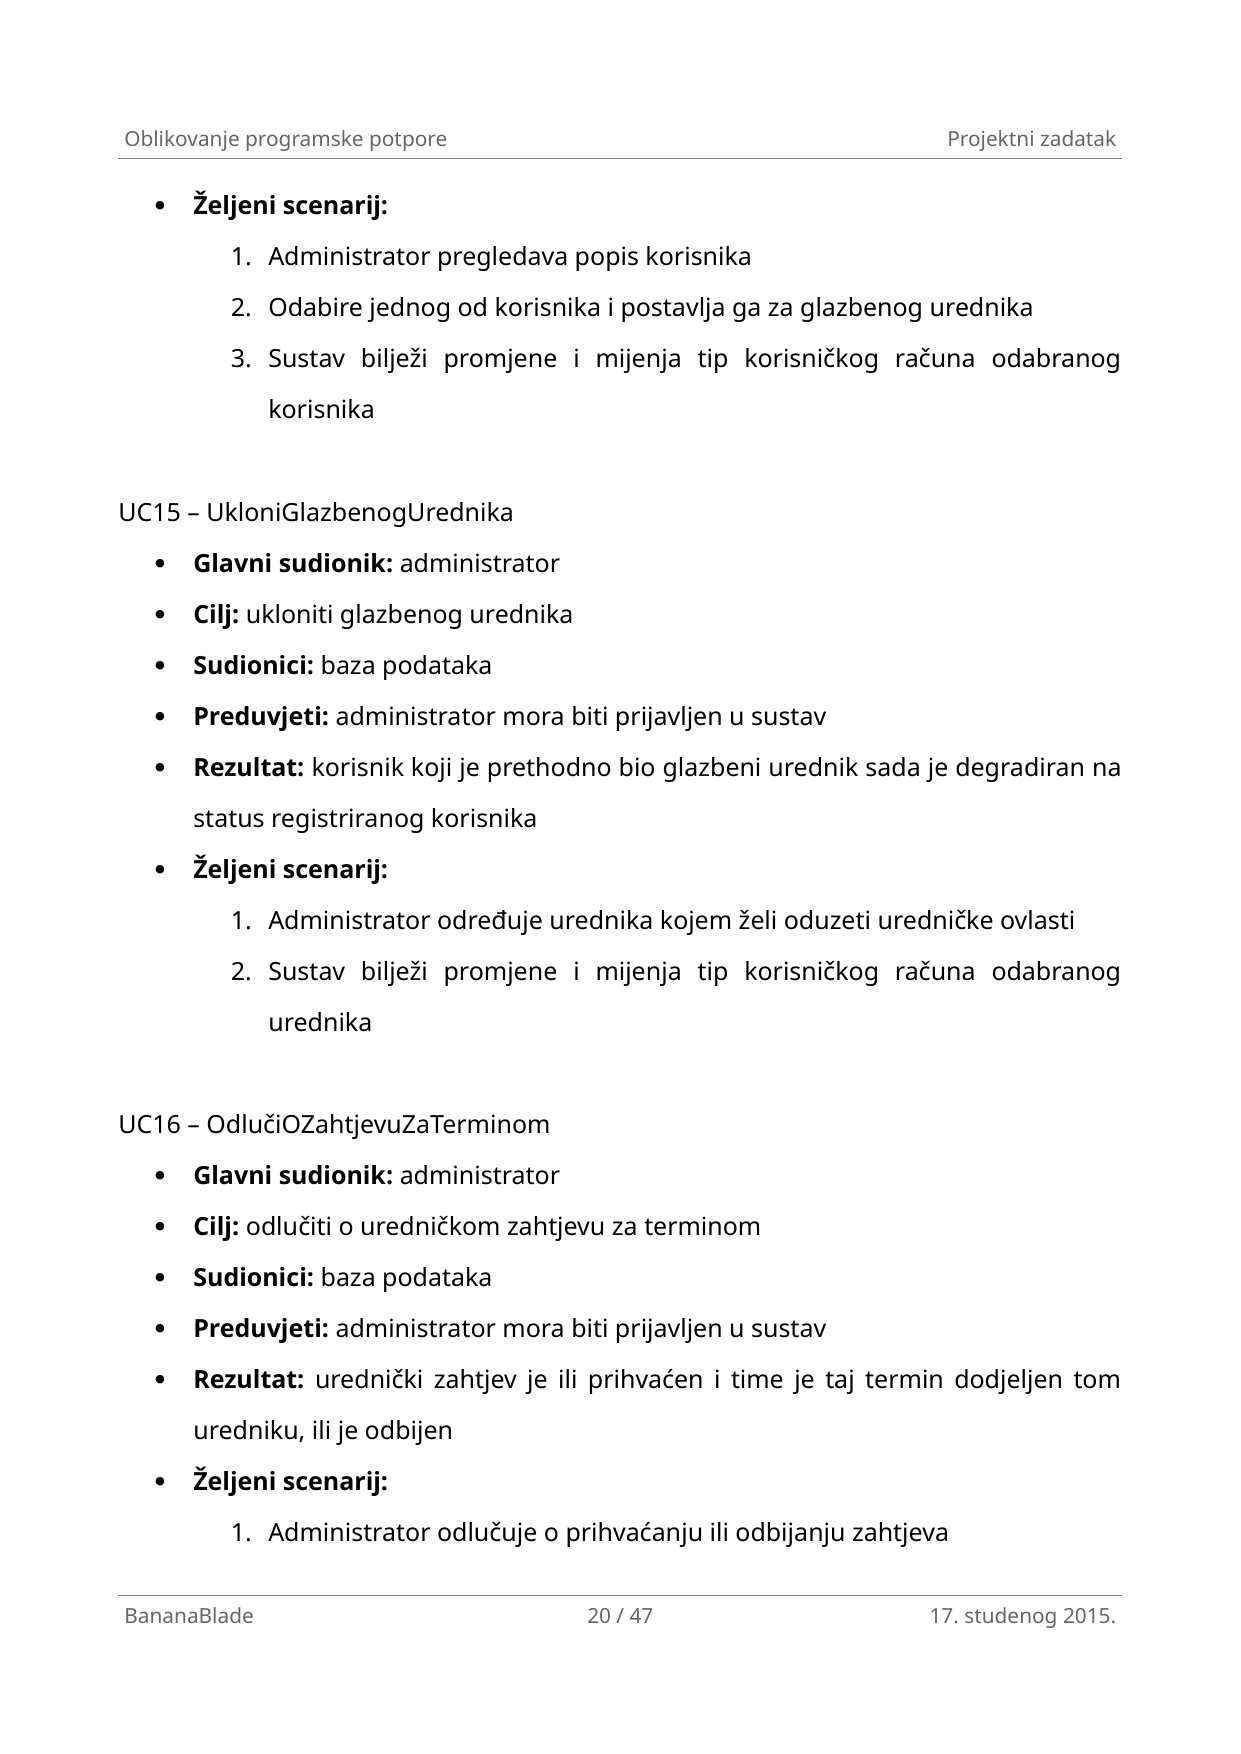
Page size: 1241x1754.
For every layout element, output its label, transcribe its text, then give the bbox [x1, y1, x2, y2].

list Administrator određuje urednika kojem želi oduzeti uredničke ovlasti [231, 903, 1122, 937]
list Rezultat: korisnik koji je prethodno bio glazbeni urednik sada je degradiran na status registriranog korisnika [156, 749, 1122, 834]
list Željeni scenarij: [156, 852, 1122, 886]
list Željeni scenarij: [156, 1464, 1122, 1498]
list Glavni sudionik: administrator [156, 1158, 1122, 1192]
list Cilj: odlučiti o uredničkom zahtjevu za terminom [156, 1209, 1122, 1243]
list Administrator pregledava popis korisnika [231, 239, 1122, 273]
list Odabire jednog od korisnika i postavlja ga za glazbenog urednika [231, 290, 1122, 324]
list Preduvjeti: administrator mora biti prijavljen u sustav [156, 1311, 1122, 1345]
text UC16 – OdlučiOZahtjevuZaTerminom [118, 1107, 1122, 1141]
list Administrator odlučuje o prihvaćanju ili odbijanju zahtjeva [231, 1515, 1122, 1549]
list Preduvjeti: administrator mora biti prijavljen u sustav [156, 698, 1122, 732]
list Sudionici: baza podataka [156, 1260, 1122, 1294]
list Cilj: ukloniti glazbenog urednika [156, 596, 1122, 630]
list Sustav bilježi promjene i mijenja tip korisničkog računa odabranog korisnika [231, 341, 1122, 426]
list Sustav bilježi promjene i mijenja tip korisničkog računa odabranog urednika [231, 954, 1122, 1039]
list Glavni sudionik: administrator [156, 545, 1122, 579]
list Sudionici: baza podataka [156, 647, 1122, 681]
list Željeni scenarij: [156, 188, 1122, 222]
list Rezultat: urednički zahtjev je ili prihvaćen i time je taj termin dodjeljen tom uredniku, ili je odbijen [156, 1362, 1122, 1447]
text UC15 – UkloniGlazbenogUrednika [118, 494, 1122, 528]
